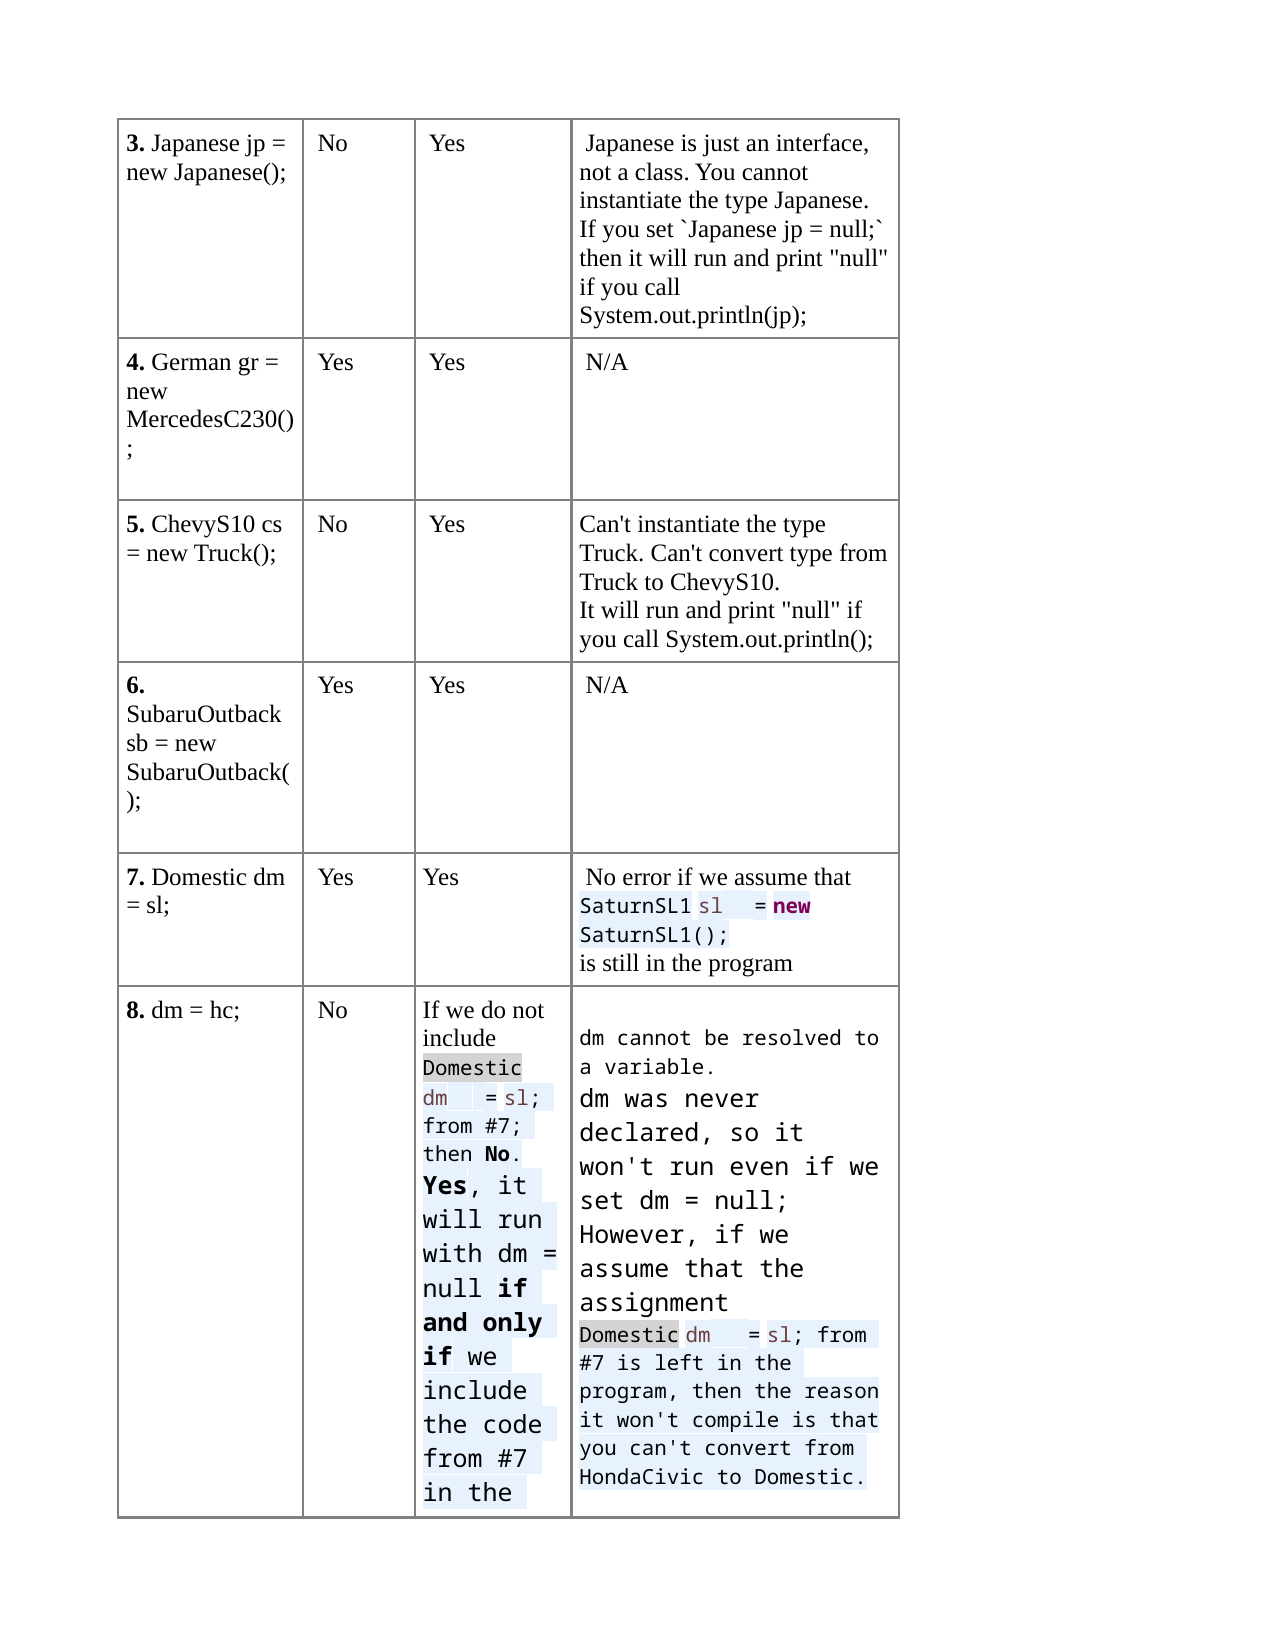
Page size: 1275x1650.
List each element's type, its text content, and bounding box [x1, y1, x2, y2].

table_cell 7. Domestic dm = sl; [119, 854, 302, 985]
table_cell N/A [573, 339, 898, 499]
table_cell 6. SubaruOutback sb = new SubaruOutback(); [119, 663, 302, 852]
table_cell Yes [304, 663, 414, 852]
table_cell No [304, 987, 414, 1516]
table_cell 5. ChevyS10 cs = new Truck(); [119, 501, 302, 661]
table_cell 3. Japanese jp = new Japanese(); [119, 120, 302, 337]
table_cell Yes [416, 501, 570, 661]
table_cell Yes [416, 854, 570, 985]
table_cell Yes [304, 339, 414, 499]
table_cell dm cannot be resolved to a variable. dm was never declared, so it won't run even if we set dm = null; However, if we assume that the assignment Domestic dm = sl; from #7 is left in the program, then the reason it won't compile is that you can't convert from HondaCivic to Domestic. [573, 987, 898, 1516]
table_cell No [304, 120, 414, 337]
table_cell No [304, 501, 414, 661]
table_cell Yes [416, 120, 570, 337]
table_cell Yes [416, 663, 570, 852]
table_cell Japanese is just an interface, not a class. You cannot instantiate the type Japanese. If you set `Japanese jp = null;` then it will run and print "null" if you call System.out.println(jp); [573, 120, 898, 337]
table_cell 8. dm = hc; [119, 987, 302, 1516]
table_cell No error if we assume that SaturnSL1 sl = new SaturnSL1(); is still in the program [573, 854, 898, 985]
table_cell 4. German gr = new MercedesC230(); [119, 339, 302, 499]
table_cell Can't instantiate the type Truck. Can't convert type from Truck to ChevyS10. It will run and print "null" if you call System.out.println(); [573, 501, 898, 661]
table_cell N/A [573, 663, 898, 852]
table_cell Yes [416, 339, 570, 499]
table_cell If we do not include Domestic dm = sl; from #7; then No. Yes, it will run with dm = null if and only if we include the code from #7 in the [416, 987, 570, 1516]
table_cell Yes [304, 854, 414, 985]
